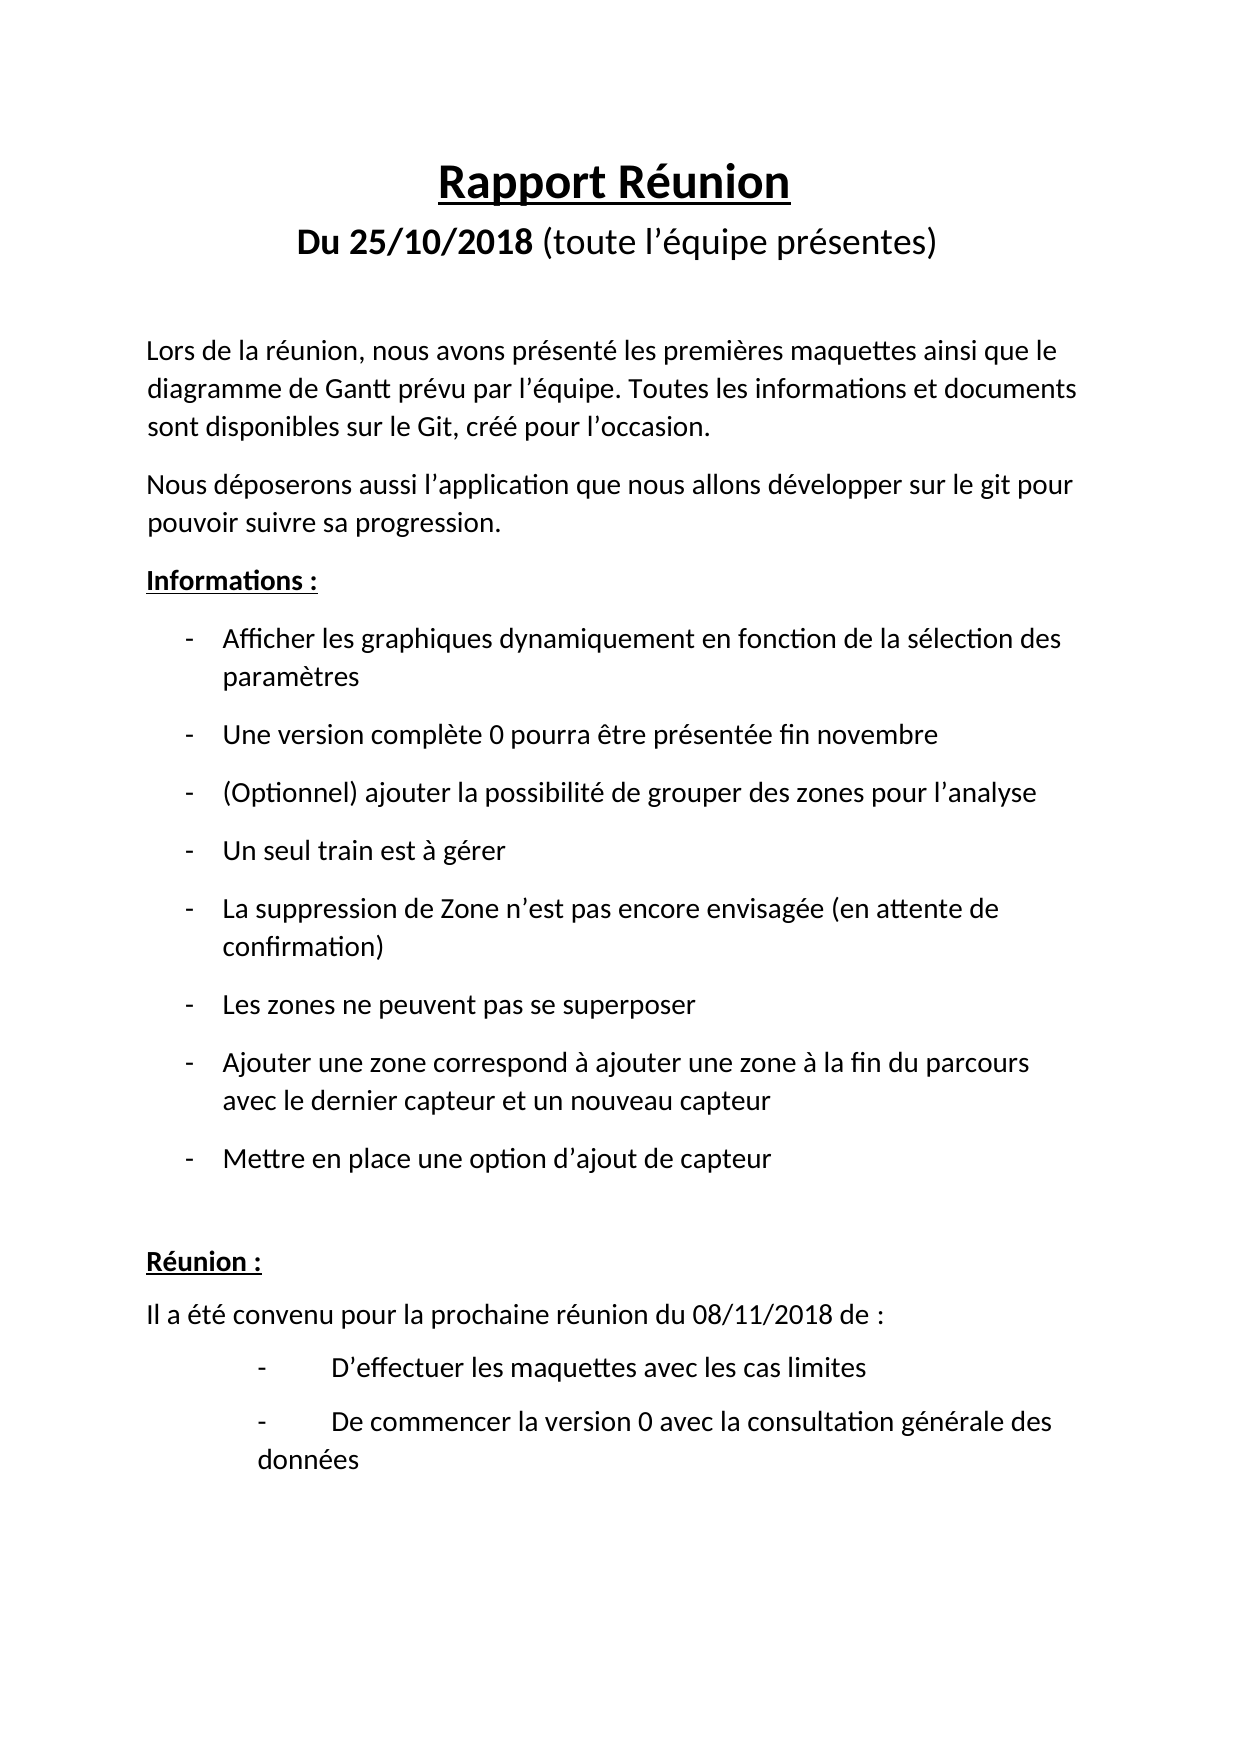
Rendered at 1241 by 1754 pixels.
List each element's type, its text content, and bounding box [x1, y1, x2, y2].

text Réunion : [146, 1243, 1091, 1279]
list Une version complète 0 pourra être présentée fin novembre [185, 716, 1091, 752]
text Il a été convenu pour la prochaine réunion du 08/11/2018 de : [146, 1296, 1091, 1332]
text Du 25/10/2018 (toute l’équipe présentes) [149, 218, 1091, 264]
list Les zones ne peuvent pas se superposer [185, 986, 1091, 1021]
list Un seul train est à gérer [185, 832, 1091, 868]
text Nous déposerons aussi l’application que nous allons développer sur le git pour pouvoir suivre sa progression. [146, 466, 1091, 540]
text Informations : [146, 562, 1091, 598]
text Lors de la réunion, nous avons présenté les premières maquettes ainsi que le diagramme de Gantt prévu par l’équipe. Toutes les informations et documents sont disponibles sur le Git, créé pour l’occasion. [146, 332, 1091, 444]
text Rapport Réunion [149, 150, 1091, 211]
list De commencer la version 0 avec la consultation générale des données [257, 1403, 1091, 1476]
list (Optionnel) ajouter la possibilité de grouper des zones pour l’analyse [185, 774, 1091, 810]
list La suppression de Zone n’est pas encore envisagée (en attente de confirmation) [185, 890, 1091, 963]
list Ajouter une zone correspond à ajouter une zone à la fin du parcours avec le dernier capteur et un nouveau capteur [185, 1044, 1091, 1117]
list D’effectuer les maquettes avec les cas limites [257, 1349, 1091, 1385]
list Mettre en place une option d’ajout de capteur [185, 1140, 1091, 1175]
list Afficher les graphiques dynamiquement en fonction de la sélection des paramètres [185, 620, 1091, 694]
